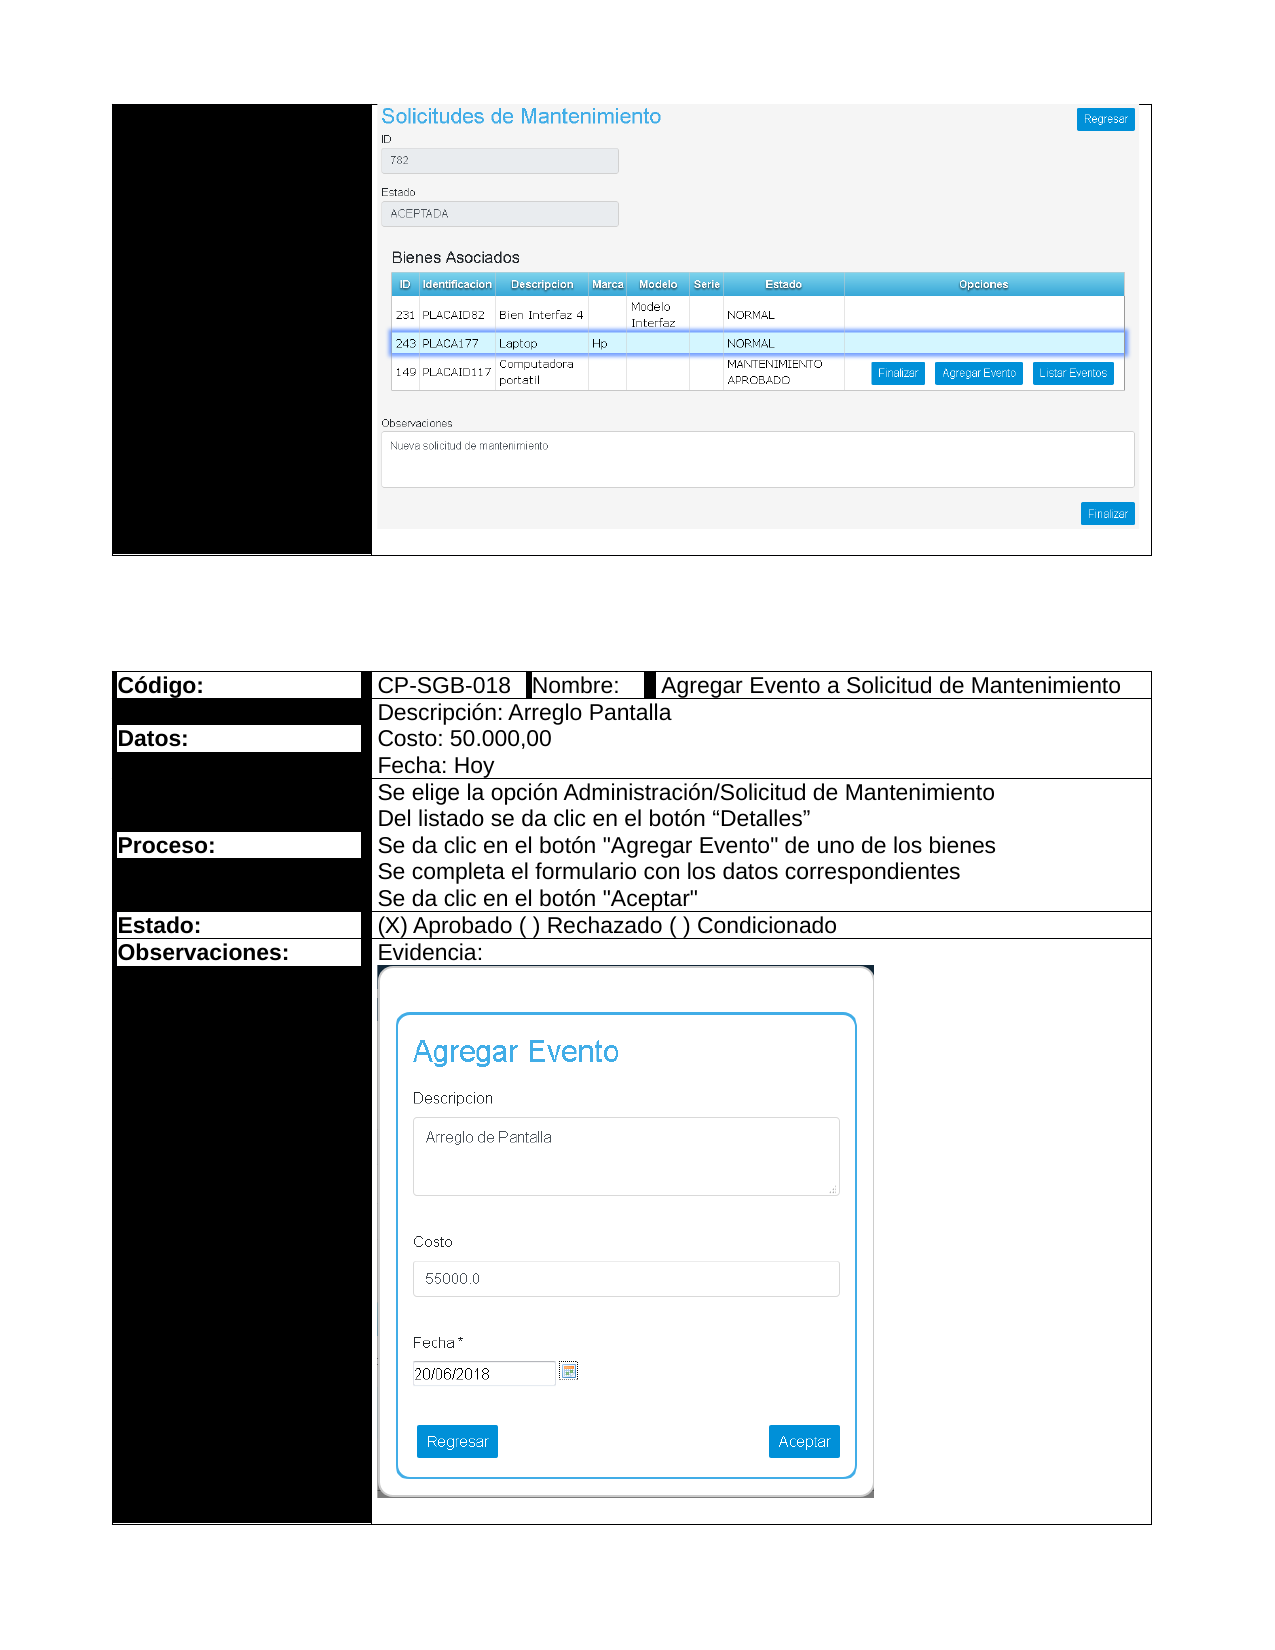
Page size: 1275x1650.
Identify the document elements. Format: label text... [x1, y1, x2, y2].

table_cell Evidencia: [372, 105, 377, 554]
table_cell [113, 105, 371, 554]
table_cell Proceso: [113, 779, 371, 911]
table_header CP-SGB-018 [515, 672, 526, 698]
table_header Agregar Evento a Solicitud de Mantenimiento [656, 672, 1151, 698]
table_header Nombre: [644, 672, 655, 698]
table_header Código: [361, 672, 371, 698]
table_cell Estado: [361, 912, 371, 938]
table_cell Evidencia: [372, 939, 377, 1523]
table_cell Datos: [113, 699, 371, 778]
table_cell Evidencia: [1140, 105, 1151, 554]
table_cell Evidencia: [1140, 939, 1151, 1523]
table_cell Observaciones: [113, 939, 371, 1523]
